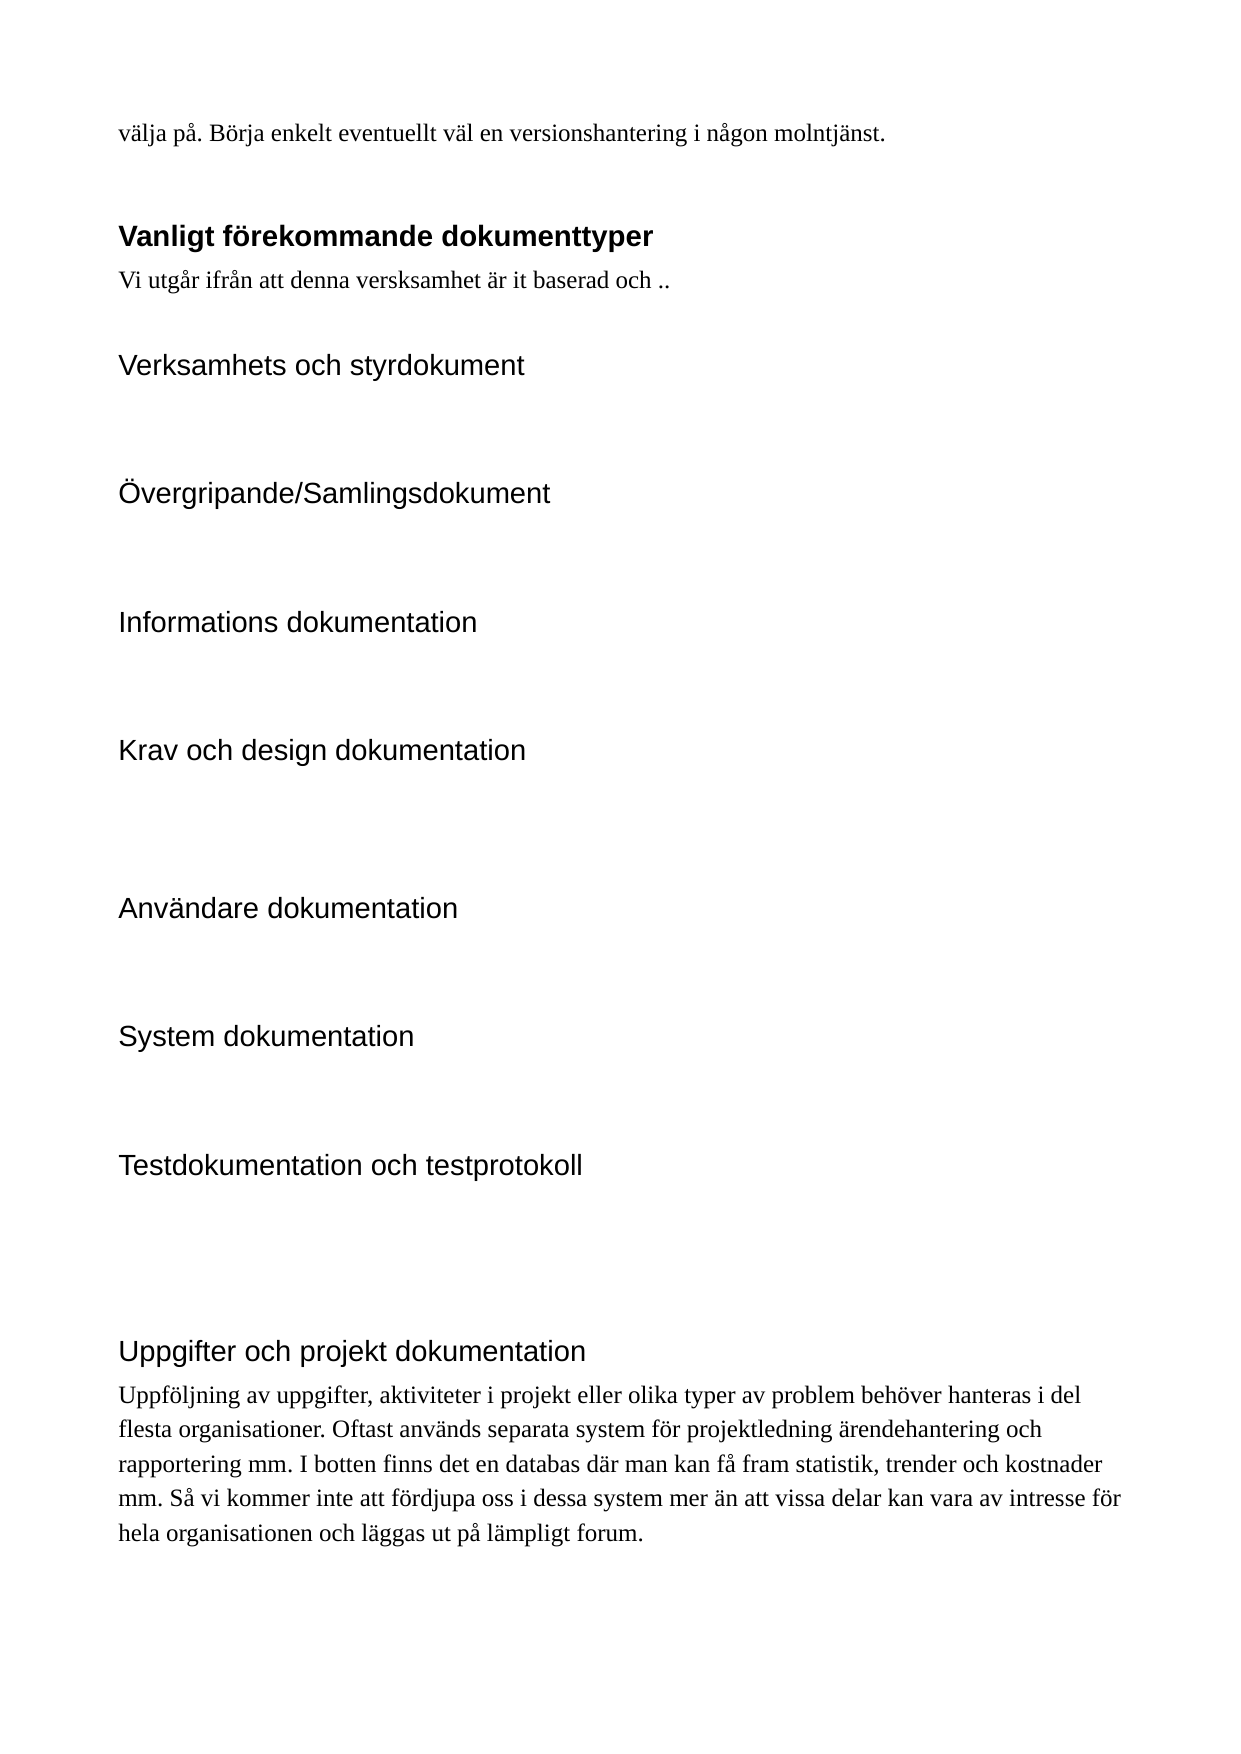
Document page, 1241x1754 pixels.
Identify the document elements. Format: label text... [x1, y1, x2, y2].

subtitle Informations dokumentation [118, 605, 1122, 638]
subtitle Vanligt förekommande dokumenttyper [118, 219, 1122, 253]
subtitle Testdokumentation och testprotokoll [118, 1148, 1122, 1181]
subtitle Verksamhets och styrdokument [118, 348, 1122, 381]
subtitle System dokumentation [118, 1019, 1122, 1053]
text välja på. Börja enkelt eventuellt väl en versionshantering i någon molntjänst. [118, 118, 1122, 147]
subtitle Övergripande/Samlingsdokument [118, 476, 1122, 510]
subtitle Uppgifter och projekt dokumentation [118, 1334, 1122, 1367]
text Vi utgår ifrån att denna versksamhet är it baserad och .. [118, 265, 1122, 294]
subtitle Användare dokumentation [118, 891, 1122, 924]
text Uppföljning av uppgifter, aktiviteter i projekt eller olika typer av problem behöver hanteras i del flesta organisationer. Oftast används separata system för projektledning ärendehantering och rapportering mm. I botten finns det en databas där man kan få fram statistik, trender och kostnader mm. Så vi kommer inte att fördjupa oss i dessa system mer än att vissa delar kan vara av intresse för hela organisationen och läggas ut på lämpligt forum. [118, 1380, 1122, 1546]
subtitle Krav och design dokumentation [118, 733, 1122, 767]
